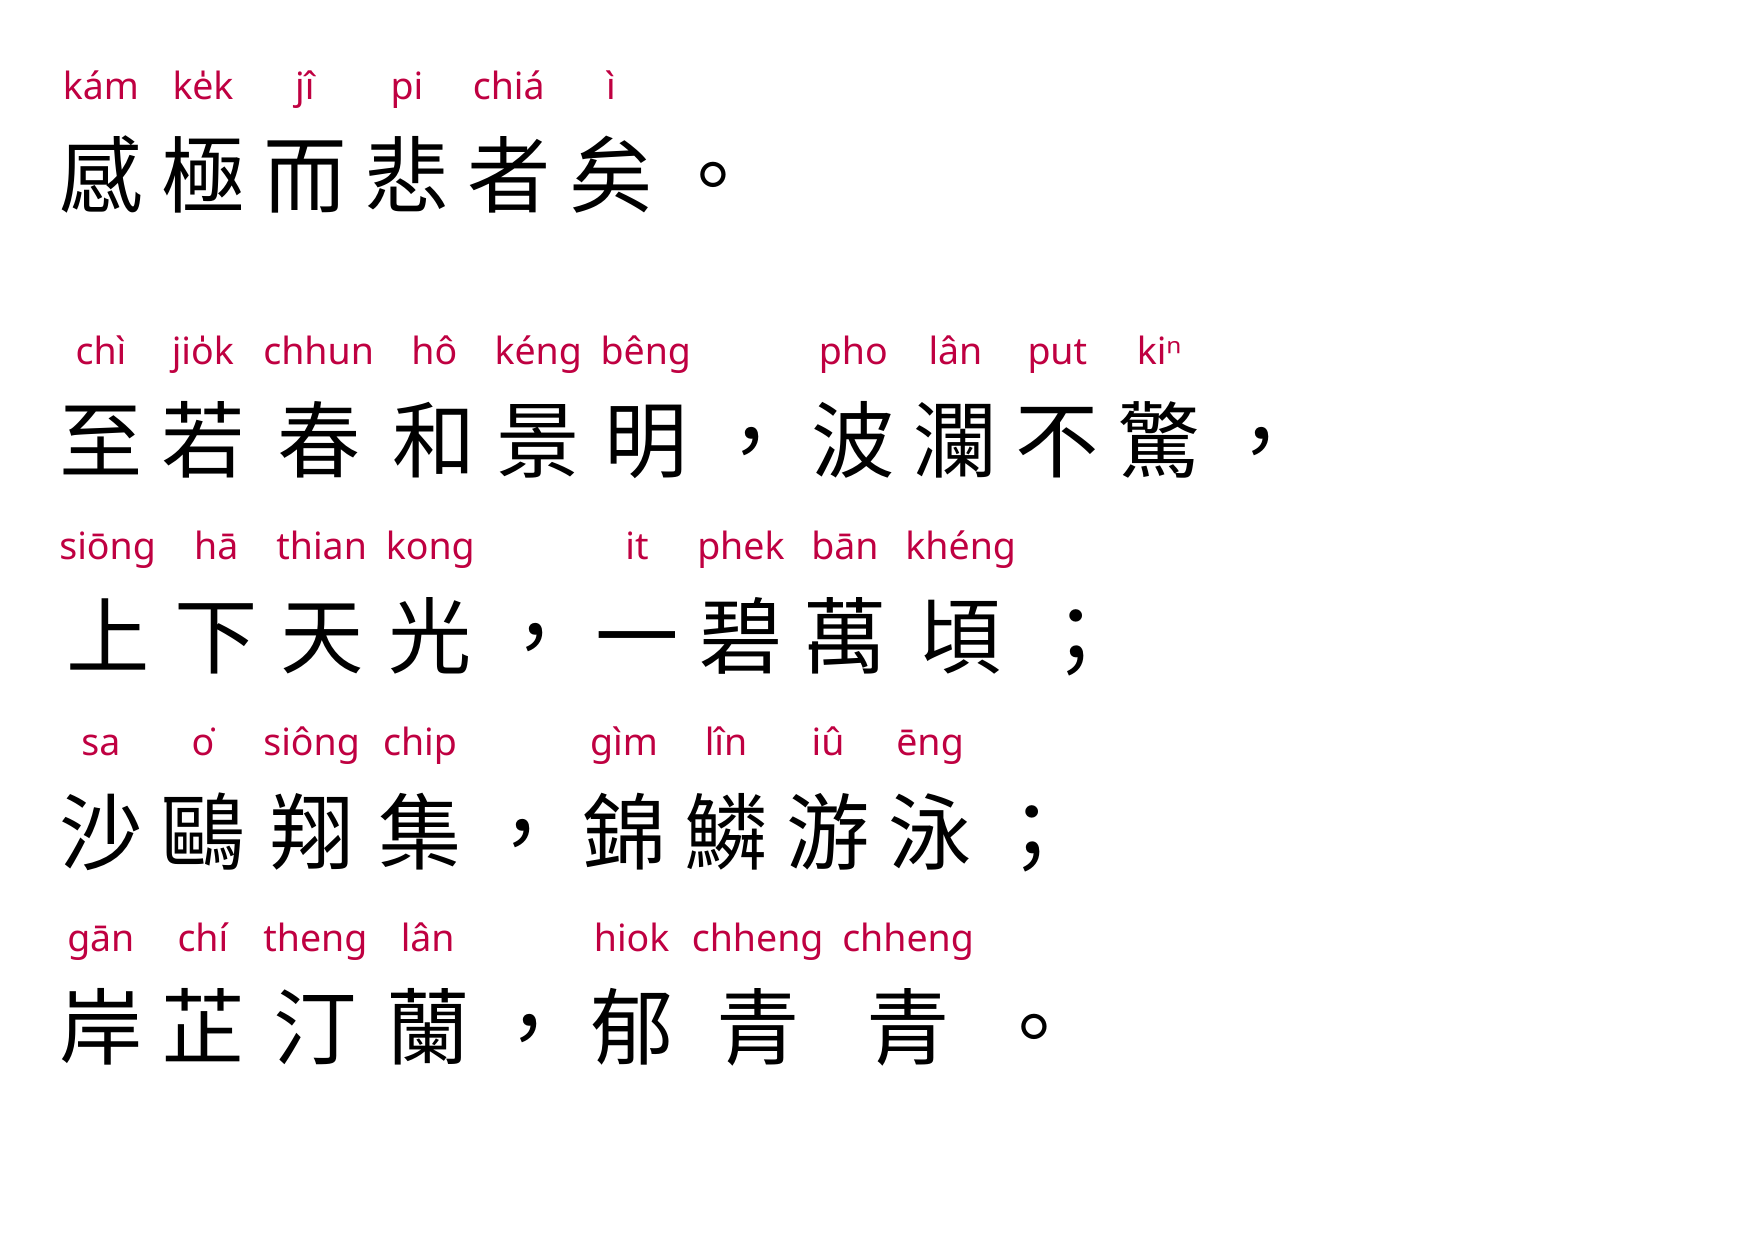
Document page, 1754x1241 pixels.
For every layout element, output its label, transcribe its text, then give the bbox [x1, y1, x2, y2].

text 若jio̍k 夫hu 霪îm 雨ú 霏hui 霏hui ， 連liân 月goa̍t 不put 開khai ， 陰im 風hong 怒nō͘ 號hō ， 濁to̍k 浪lōng 排pâi 空khong ； 日ji̍t 星chhiⁿ 隱ún 曜iāu ， 山san 嶽ga̍k 潛chiâm 形hêng ； 商siong 旅lú 不put 行hêng ， 檣chhiông 傾kheng 楫chhip 摧chhui ； 薄po̍k 暮bō͘ 冥bêng 冥bêng ， 虎hó͘ 嘯siàu 猿oân 啼thê 。 登teng 斯su 樓lâu 也iā ， 則chek 有iú 去khù 國kok 懷hoâi 鄉hiong ， 憂iu 讒chhâm 畏ùi 譏ki ， 滿boán 目bo̍k 蕭siau 然jiân ， 感kám 極ke̍k 而jî 悲pi 者chiá 矣ì 。 [59, 59, 1695, 231]
text 至chì 若jio̍k 春chhun 和hô 景kéng 明bêng ， 波pho 瀾lân 不put 驚kiⁿ ， 上siōng 下hā 天thian 光kong ， 一it 碧phek 萬bān 頃khéng ； 沙sa 鷗o͘ 翔siông 集chip ， 錦gìm 鱗lîn 游iû 泳ēng ； 岸gān 芷chí 汀theng 蘭lân ， 郁hiok 青chheng 青chheng 。 而jî 或he̍k 長tiông 煙ian 一it 空khong ， 皓hō͘ 月goa̍t 千chhian 里lí ， 浮hû 光kong 躍io̍k 金kim ， 靜chēng 影éng 沉tîm 璧phek ， 漁gû 歌ko 互hō͘ 答tap ， 此chhú 樂lo̍k 何hô 極ke̍k ！ 登teng 斯su 樓lâu 也iā ， 則chek 有iú 心sim 曠khòng 神sîn 怡î ， 寵thióng 辱jio̍k 偕kai 忘bōng ， 把pá 酒chiú 臨lîm 風hong ， 其kî 喜hí 洋iông 洋iông 者chiá 矣ì 。 [59, 324, 1695, 1083]
